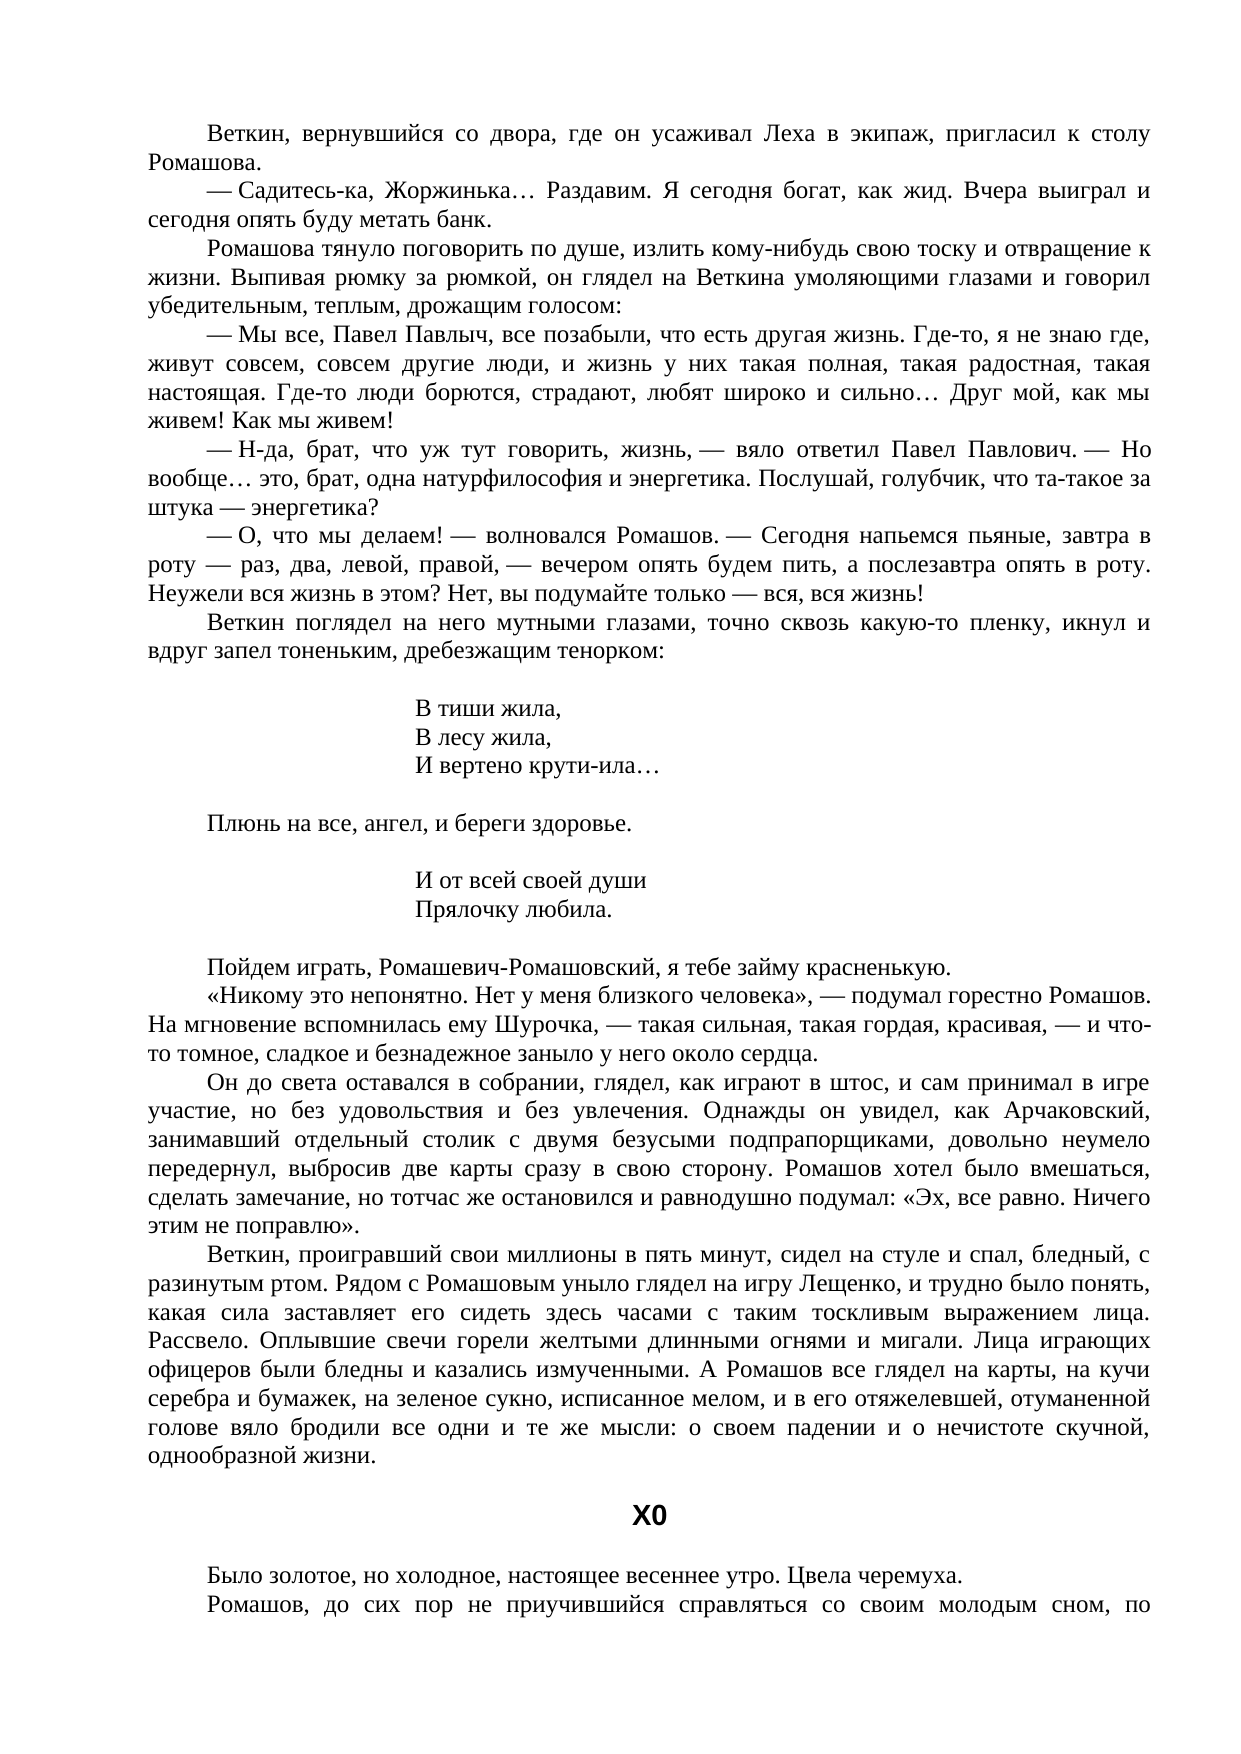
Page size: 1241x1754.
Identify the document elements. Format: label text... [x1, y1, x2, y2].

text И от всей своей души [356, 866, 1089, 894]
text Веткин поглядел на него мутными глазами, точно сквозь какую-то пленку, икнул и вдруг запел тоненьким, дребезжащим тенорком: [148, 607, 1152, 664]
text — Н-да, брат, что уж тут говорить, жизнь, — вяло ответил Павел Павлович. — Но вообще… это, брат, одна натурфилософия и энергетика. Послушай, голубчик, что та-такое за штука — энергетика? [148, 434, 1152, 521]
text Было золотое, но холодное, настоящее весеннее утро. Цвела черемуха. [148, 1560, 1152, 1589]
text — Садитесь-ка, Жоржинька… Раздавим. Я сегодня богат, как жид. Вчера выиграл и сегодня опять буду метать банк. [148, 176, 1152, 233]
text Пойдем играть, Ромашевич-Ромашовский, я тебе займу красненькую. [148, 952, 1152, 981]
text — Мы все, Павел Павлыч, все позабыли, что есть другая жизнь. Где-то, я не знаю где, живут совсем, совсем другие люди, и жизнь у них такая полная, такая радостная, такая настоящая. Где-то люди борются, страдают, любят широко и сильно… Друг мой, как мы живем! Как мы живем! [148, 319, 1152, 434]
text Прялочку любила. [356, 894, 1089, 923]
text В тиши жила, [356, 693, 1089, 722]
text Веткин, вернувшийся со двора, где он усаживал Леха в экипаж, пригласил к столу Ромашова. [148, 118, 1152, 176]
text И вертено крути-ила… [356, 751, 1089, 779]
text Плюнь на все, ангел, и береги здоровье. [148, 808, 1152, 837]
text Он до света оставался в собрании, глядел, как играют в штос, и сам принимал в игре участие, но без удовольствия и без увлечения. Однажды он увидел, как Арчаковский, занимавший отдельный столик с двумя безусыми подпрапорщиками, довольно неумело передернул, выбросив две карты сразу в свою сторону. Ромашов хотел было вмешаться, сделать замечание, но тотчас же остановился и равнодушно подумал: «Эх, все равно. Ничего этим не поправлю». [148, 1067, 1152, 1239]
subtitle X0 [148, 1498, 1152, 1532]
text Ромашова тянуло поговорить по душе, излить кому-нибудь свою тоску и отвращение к жизни. Выпивая рюмку за рюмкой, он глядел на Веткина умоляющими глазами и говорил убедительным, теплым, дрожащим голосом: [148, 233, 1152, 319]
text В лесу жила, [356, 722, 1089, 751]
text «Никому это непонятно. Нет у меня близкого человека», — подумал горестно Ромашов. На мгновение вспомнилась ему Шурочка, — такая сильная, такая гордая, красивая, — и что-то томное, сладкое и безнадежное заныло у него около сердца. [148, 981, 1152, 1067]
text Ромашов, до сих пор не приучившийся справляться со своим молодым сном, по [148, 1589, 1152, 1618]
text Веткин, проигравший свои миллионы в пять минут, сидел на стуле и спал, бледный, с разинутым ртом. Рядом с Ромашовым уныло глядел на игру Лещенко, и трудно было понять, какая сила заставляет его сидеть здесь часами с таким тоскливым выражением лица. Рассвело. Оплывшие свечи горели желтыми длинными огнями и мигали. Лица играющих офицеров были бледны и казались измученными. А Ромашов все глядел на карты, на кучи серебра и бумажек, на зеленое сукно, исписанное мелом, и в его отяжелевшей, отуманенной голове вяло бродили все одни и те же мысли: о своем падении и о нечистоте скучной, однообразной жизни. [148, 1239, 1152, 1469]
text — О, что мы делаем! — волновался Ромашов. — Сегодня напьемся пьяные, завтра в роту — раз, два, левой, правой, — вечером опять будем пить, а послезавтра опять в роту. Неужели вся жизнь в этом? Нет, вы подумайте только — вся, вся жизнь! [148, 521, 1152, 607]
